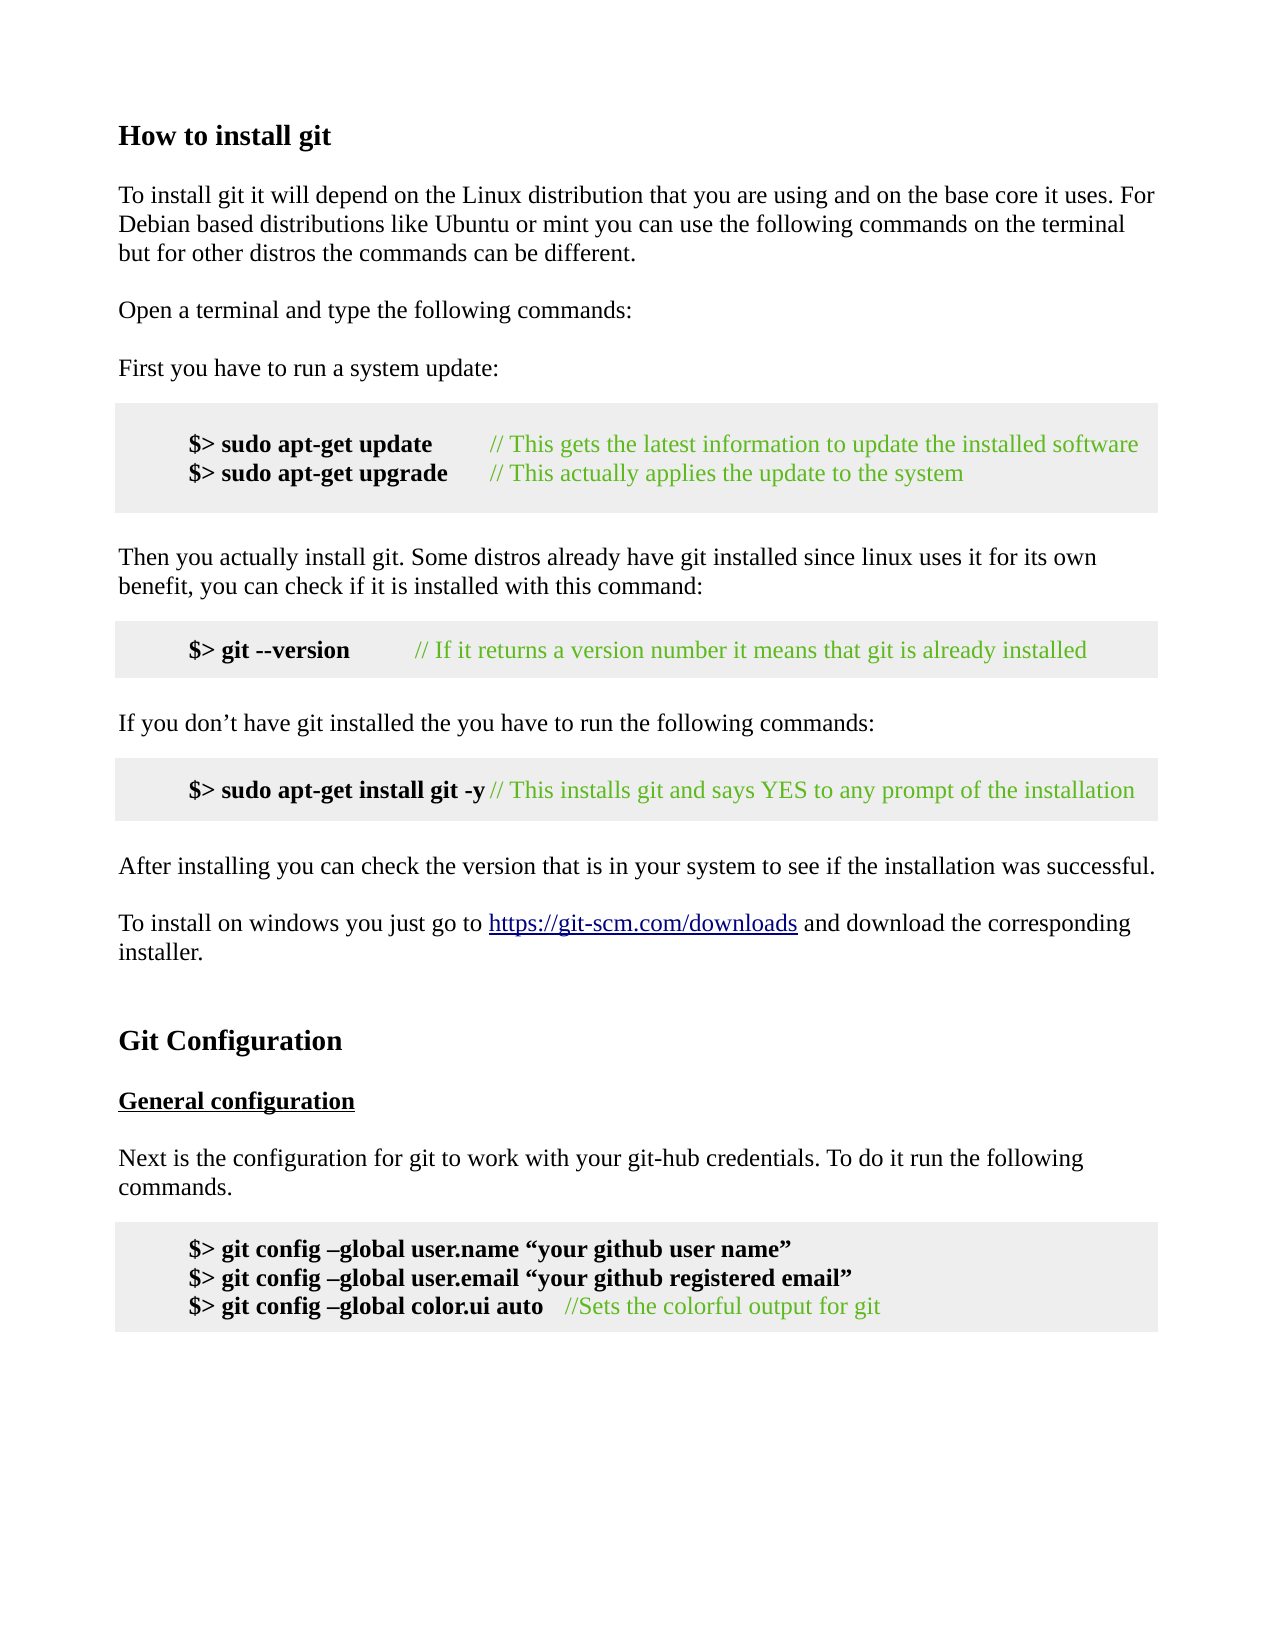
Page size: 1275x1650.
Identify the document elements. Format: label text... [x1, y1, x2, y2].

text Open a terminal and type the following commands: [118, 295, 1157, 324]
text Then you actually install git. Some distros already have git installed since linux uses it for its own benefit, you can check if it is installed with this command: [118, 542, 1157, 600]
text After installing you can check the version that is in your system to see if the installation was successful. [118, 851, 1157, 880]
text First you have to run a system update: [118, 353, 1157, 382]
text How to install git [118, 118, 1157, 152]
text Git Configuration [118, 1023, 1157, 1057]
text If you don’t have git installed the you have to run the following commands: [118, 708, 1157, 737]
text General configuration [118, 1086, 1157, 1114]
text To install git it will depend on the Linux distribution that you are using and on the base core it uses. For Debian based distributions like Ubuntu or mint you can use the following commands on the terminal but for other distros the commands can be different. [118, 180, 1157, 267]
text Next is the configuration for git to work with your git-hub credentials. To do it run the following commands. [118, 1143, 1157, 1201]
text To install on windows you just go to https://git-scm.com/downloads and download the corresponding installer. [118, 908, 1157, 966]
